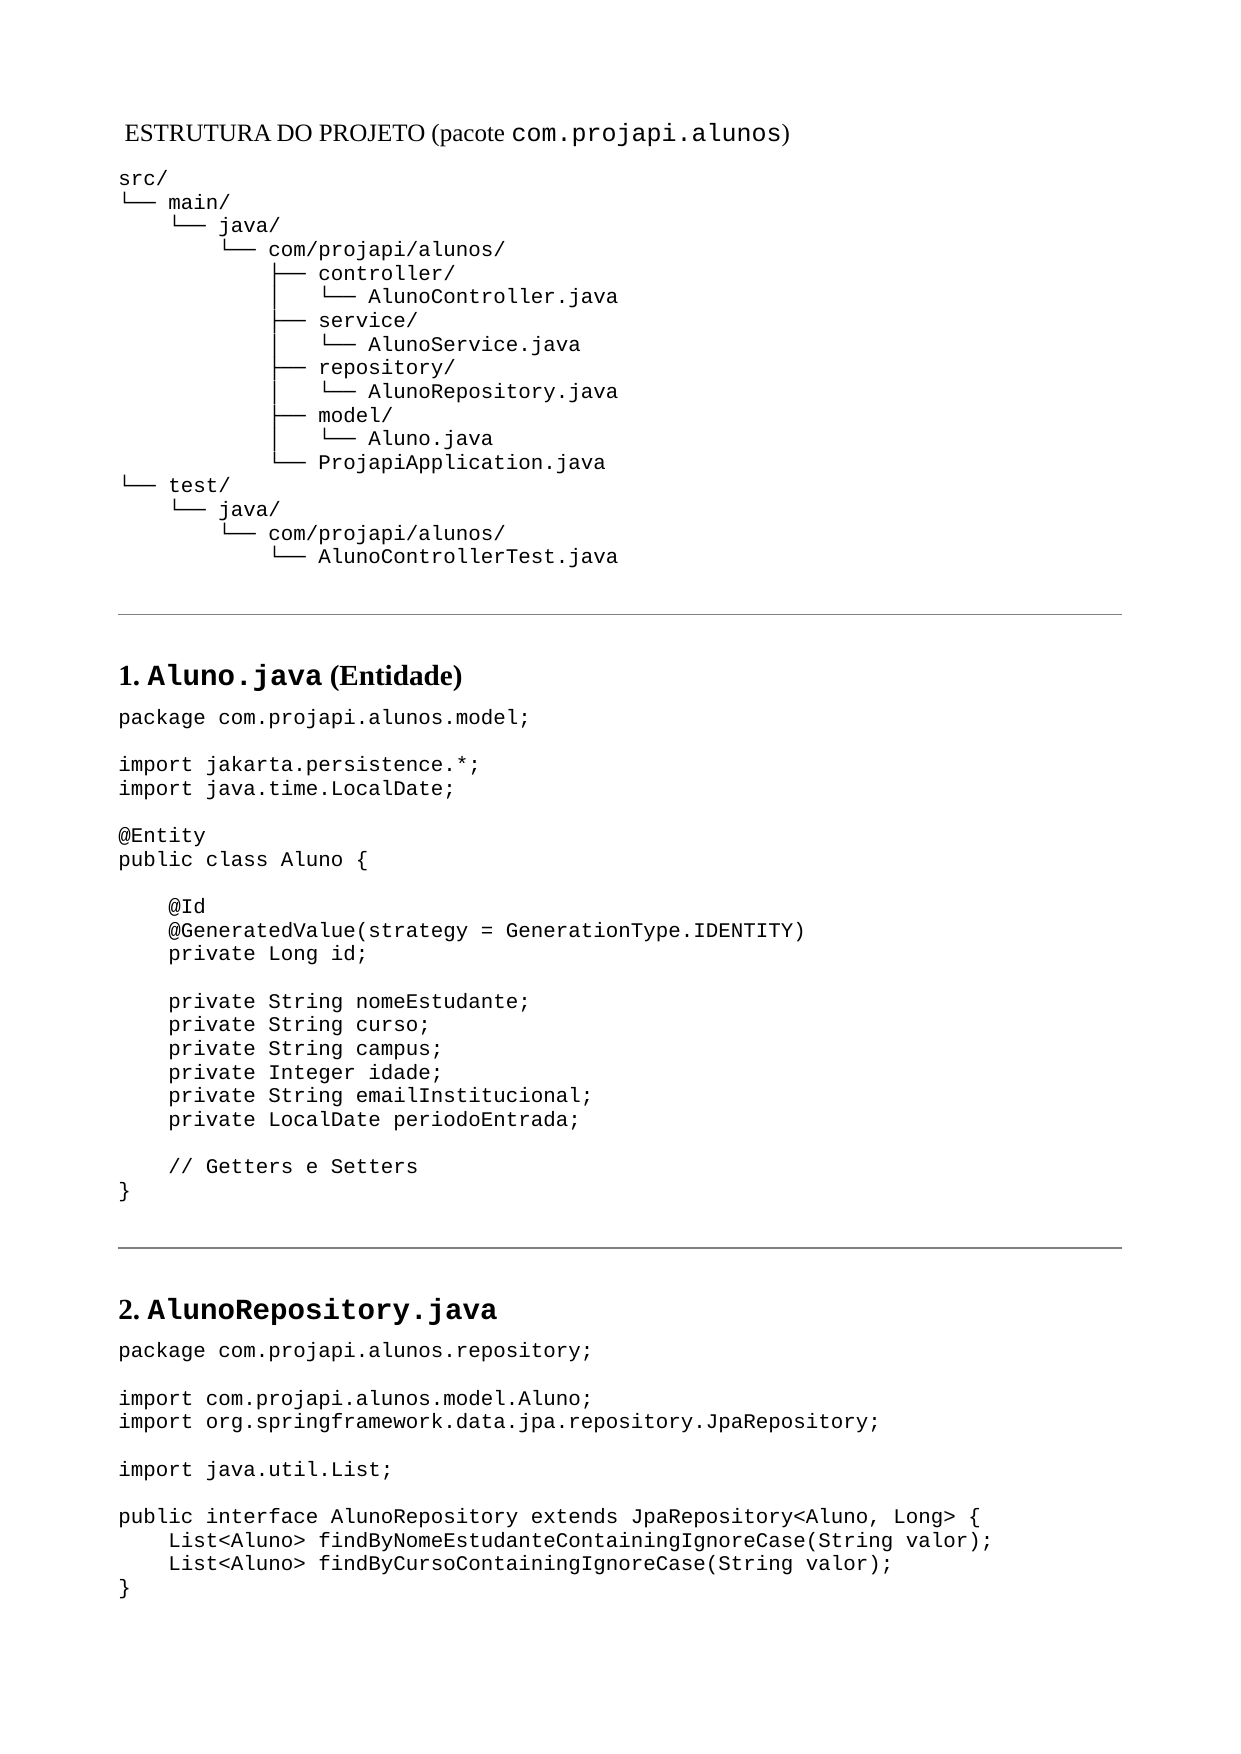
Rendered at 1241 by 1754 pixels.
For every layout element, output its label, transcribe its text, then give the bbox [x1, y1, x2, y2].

text │ └── AlunoController.java [118, 286, 1122, 310]
text └── AlunoControllerTest.java [118, 546, 1122, 570]
text private String emailInstitucional; [118, 1085, 1122, 1109]
text └── test/ [118, 476, 1122, 499]
text import com.projapi.alunos.model.Aluno; [118, 1388, 1122, 1411]
text @GeneratedValue(strategy = GenerationType.IDENTITY) [118, 920, 1122, 943]
text ESTRUTURA DO PROJETO (pacote com.projapi.alunos) [118, 118, 1122, 149]
text private String curso; [118, 1014, 1122, 1038]
text } [118, 1180, 1122, 1203]
text private String campus; [118, 1038, 1122, 1062]
text @Id [118, 896, 1122, 920]
text └── java/ [118, 499, 1122, 523]
text public class Aluno { [118, 849, 1122, 872]
text List<Aluno> findByNomeEstudanteContainingIgnoreCase(String valor); [118, 1529, 1122, 1553]
text import java.time.LocalDate; [118, 778, 1122, 802]
text └── main/ [118, 192, 1122, 215]
subtitle 1. Aluno.java (Entidade) [118, 658, 1122, 694]
text private LocalDate periodoEntrada; [118, 1109, 1122, 1133]
text public interface AlunoRepository extends JpaRepository<Aluno, Long> { [118, 1506, 1122, 1529]
text │ └── Aluno.java [118, 428, 1122, 452]
text private Long id; [118, 943, 1122, 967]
text package com.projapi.alunos.repository; [118, 1340, 1122, 1364]
text // Getters e Setters [118, 1156, 1122, 1180]
text package com.projapi.alunos.model; [118, 707, 1122, 731]
text └── java/ [118, 215, 1122, 239]
text │ └── AlunoRepository.java [275, 381, 1122, 404]
text ├── controller/ [118, 263, 274, 286]
text │ └── AlunoService.java [118, 334, 274, 357]
text import jakarta.persistence.*; [118, 754, 1122, 778]
text src/ [118, 168, 1122, 192]
text List<Aluno> findByCursoContainingIgnoreCase(String valor); [118, 1553, 1122, 1577]
subtitle 2. AlunoRepository.java [118, 1292, 1122, 1328]
text ├── model/ [118, 404, 1122, 428]
text └── com/projapi/alunos/ [118, 523, 1122, 546]
text │ └── AlunoRepository.java [118, 381, 274, 404]
text ├── service/ [118, 310, 1122, 334]
text @Entity [118, 825, 1122, 849]
text import org.springframework.data.jpa.repository.JpaRepository; [118, 1411, 1122, 1435]
text ├── controller/ [275, 263, 1122, 286]
text private Integer idade; [118, 1062, 1122, 1085]
text } [118, 1577, 1122, 1601]
text import java.util.List; [118, 1459, 1122, 1482]
text └── com/projapi/alunos/ [118, 239, 1122, 263]
text │ └── AlunoService.java [275, 334, 1122, 357]
text private String nomeEstudante; [118, 991, 1122, 1014]
text └── ProjapiApplication.java [118, 452, 1122, 476]
text ├── repository/ [118, 357, 1122, 381]
